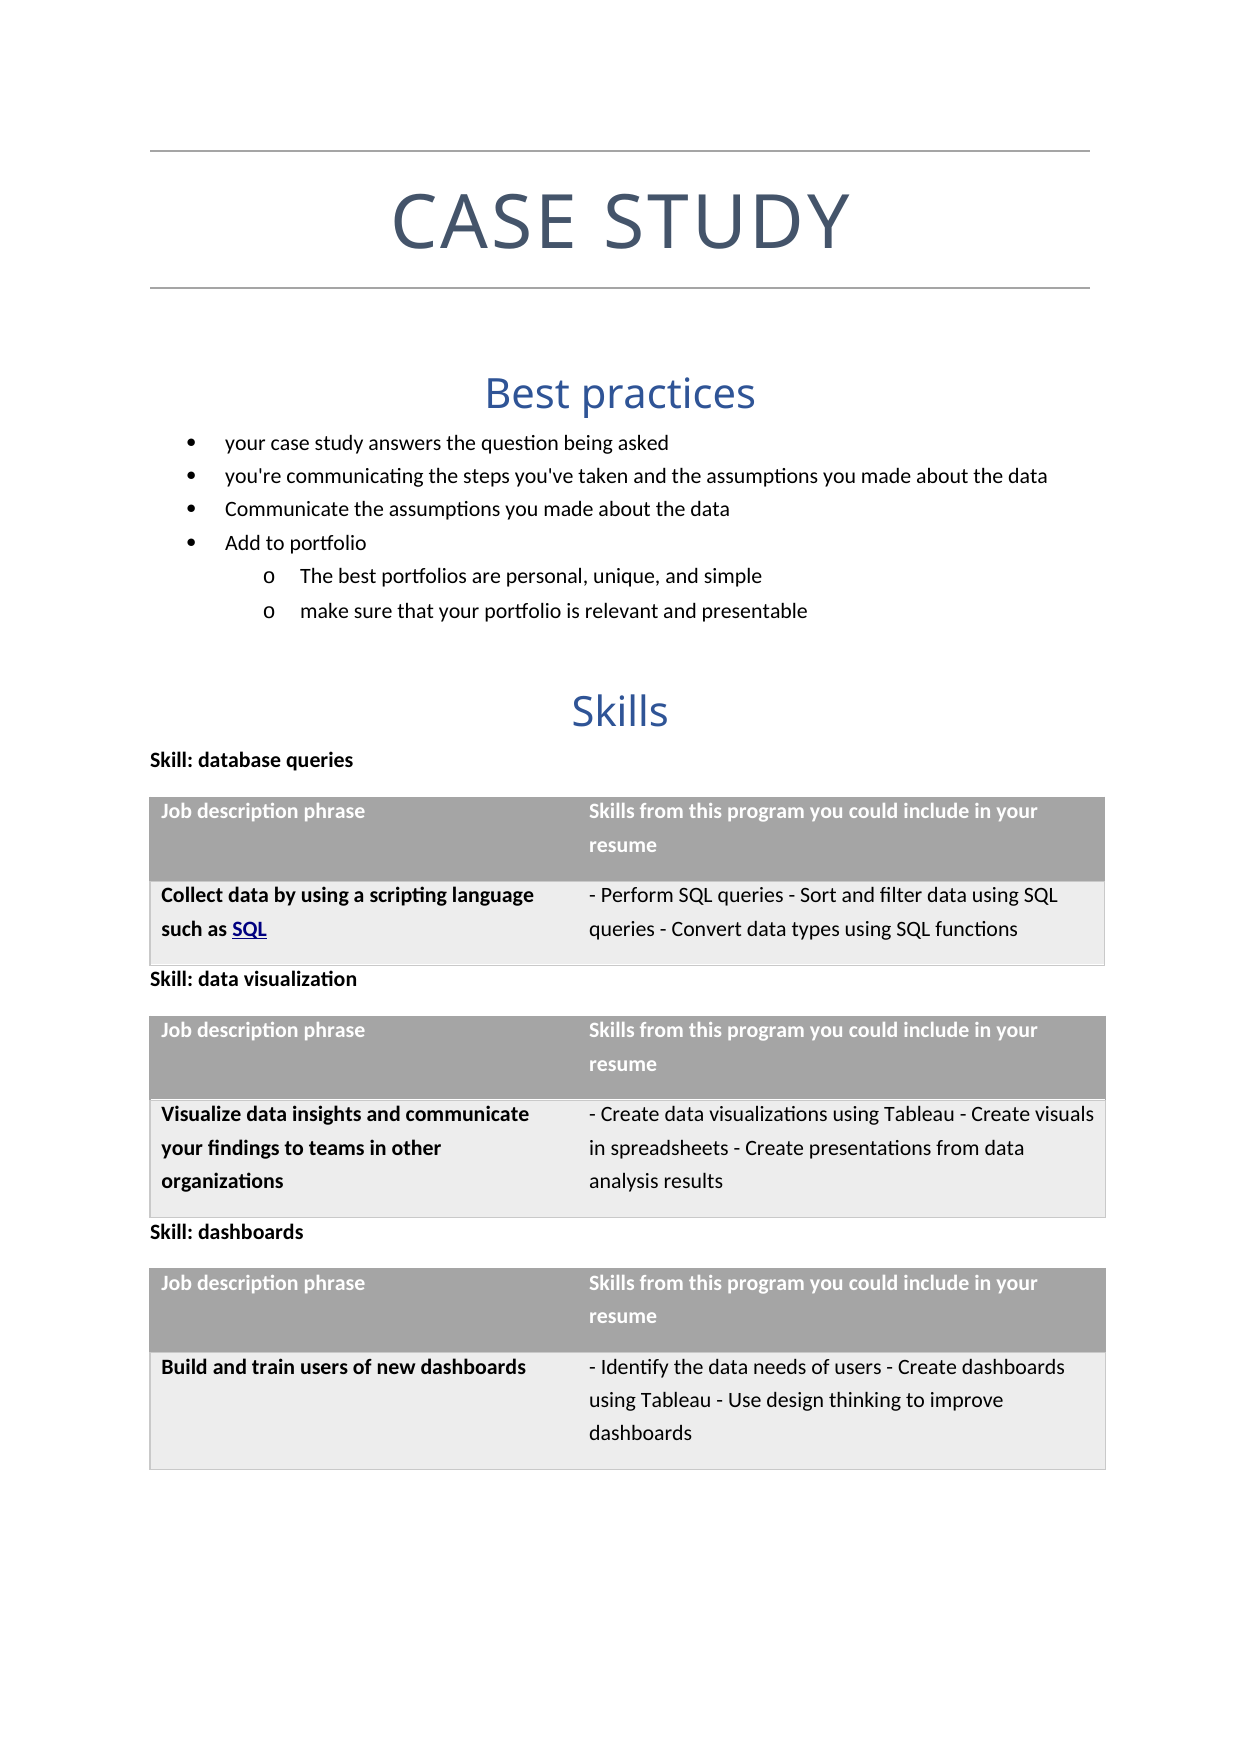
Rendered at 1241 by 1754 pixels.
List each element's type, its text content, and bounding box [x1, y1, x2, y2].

text Skill: database queries [150, 747, 1090, 773]
table_header Job description phrase [151, 1017, 578, 1099]
text Skill: data visualization [150, 966, 1090, 992]
table_header Skills from this program you could include in your resume [578, 1269, 1105, 1352]
list Communicate the assumptions you made about the data [187, 495, 1090, 522]
table_header Job description phrase [151, 798, 578, 881]
table_header Skills from this program you could include in your resume [578, 798, 1104, 881]
list your case study answers the question being asked [187, 429, 1090, 455]
table_header Skills from this program you could include in your resume [578, 1017, 1105, 1099]
table_cell - Perform SQL queries - Sort and filter data using SQL queries - Convert data types using SQL functions [578, 882, 1104, 964]
table_cell Collect data by using a scripting language such as SQL [151, 882, 578, 964]
table_header Job description phrase [151, 1269, 578, 1352]
list The best portfolios are personal, unique, and simple [262, 562, 1090, 590]
table_cell - Create data visualizations using Tableau - Create visuals in spreadsheets - Create presentations from data analysis results [578, 1101, 1105, 1217]
table_cell Build and train users of new dashboards [151, 1353, 578, 1469]
table_cell - Identify the data needs of users - Create dashboards using Tableau - Use design thinking to improve dashboards [578, 1353, 1105, 1469]
table_cell Visualize data insights and communicate your findings to teams in other organizations [151, 1101, 578, 1217]
subtitle Best practices [150, 364, 1090, 420]
subtitle Skills [150, 681, 1090, 738]
list you're communicating the steps you've taken and the assumptions you made about the data [187, 462, 1090, 489]
text Skill: dashboards [150, 1218, 1090, 1244]
list Add to portfolio [187, 529, 1090, 555]
list make sure that your portfolio is relevant and presentable [262, 597, 1090, 624]
title Case study [150, 152, 1090, 287]
